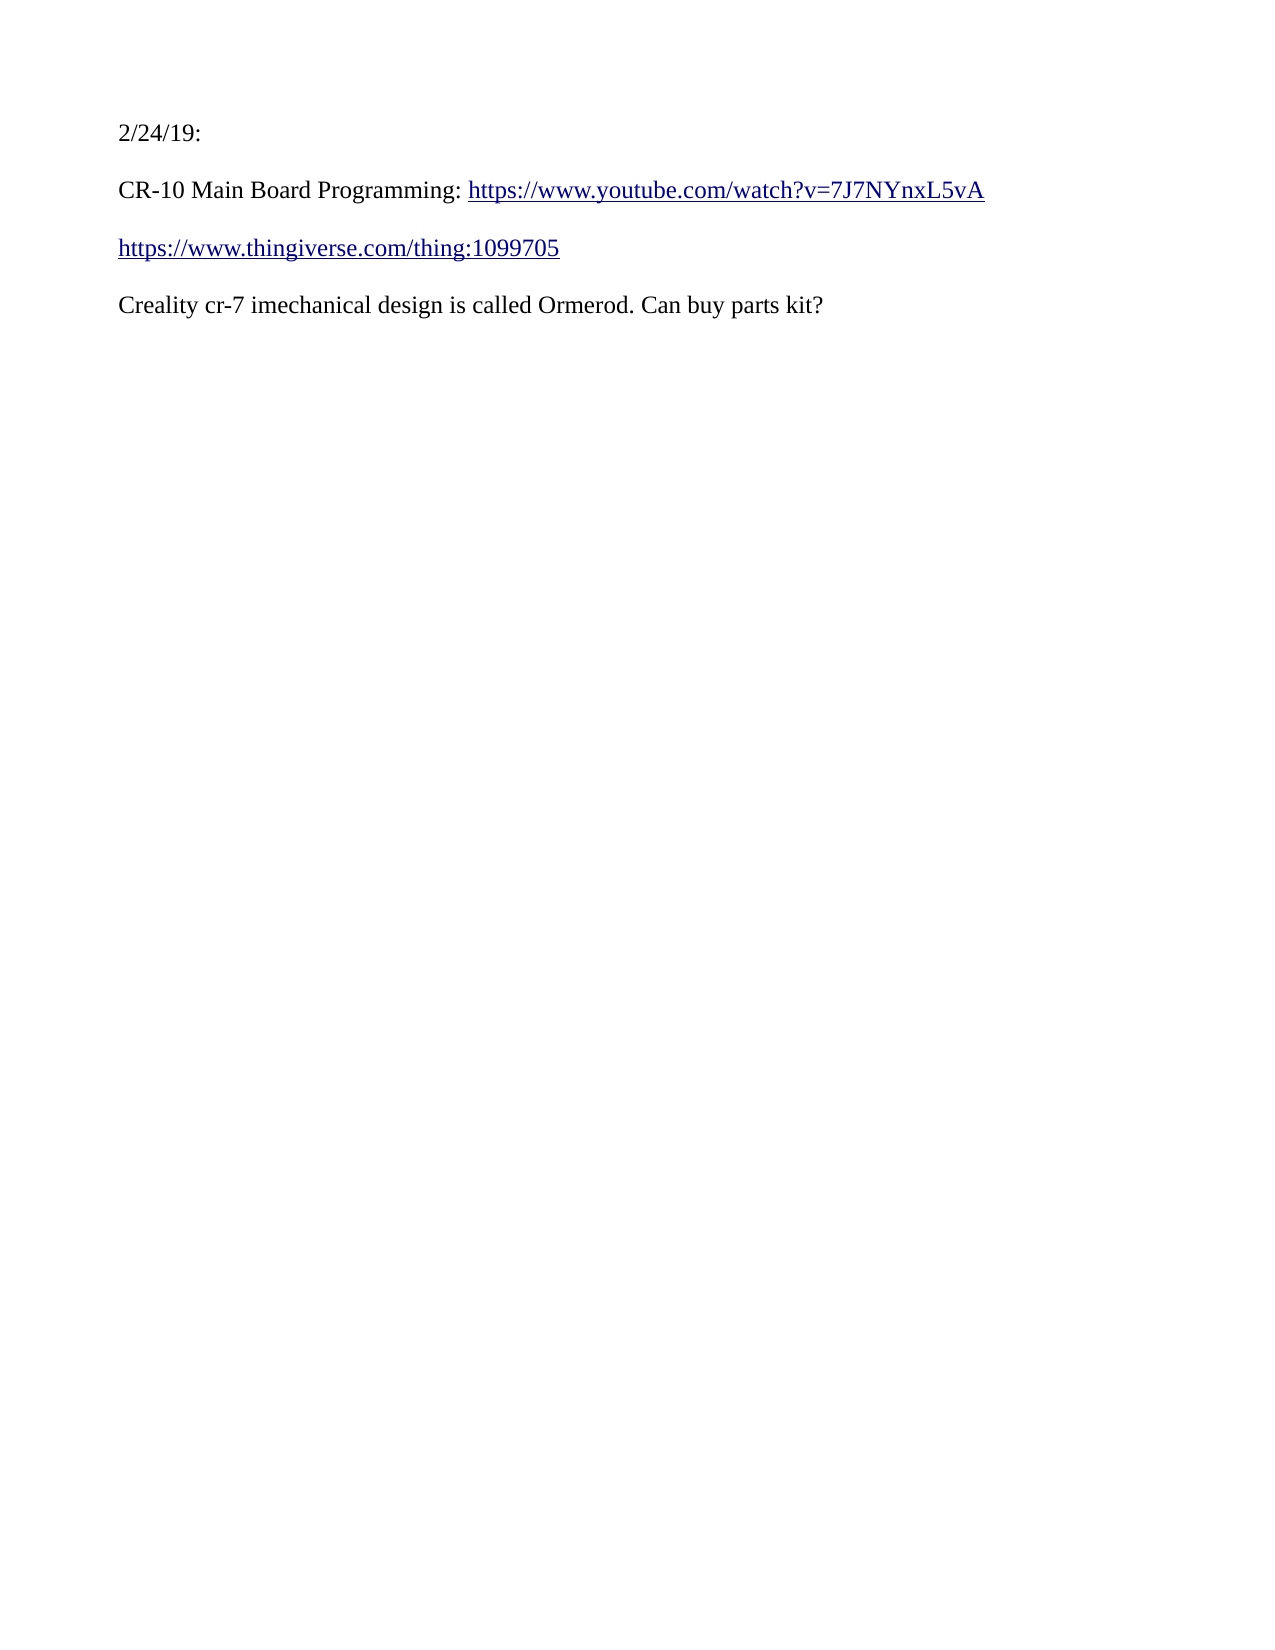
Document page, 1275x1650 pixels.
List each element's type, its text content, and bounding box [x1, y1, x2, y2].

text https://www.thingiverse.com/thing:1099705 [118, 233, 1157, 262]
text CR-10 Main Board Programming: https://www.youtube.com/watch?v=7J7NYnxL5vA [118, 176, 1157, 204]
text 2/24/19: [118, 118, 1157, 147]
text Creality cr-7 imechanical design is called Ormerod. Can buy parts kit? [118, 291, 1157, 319]
